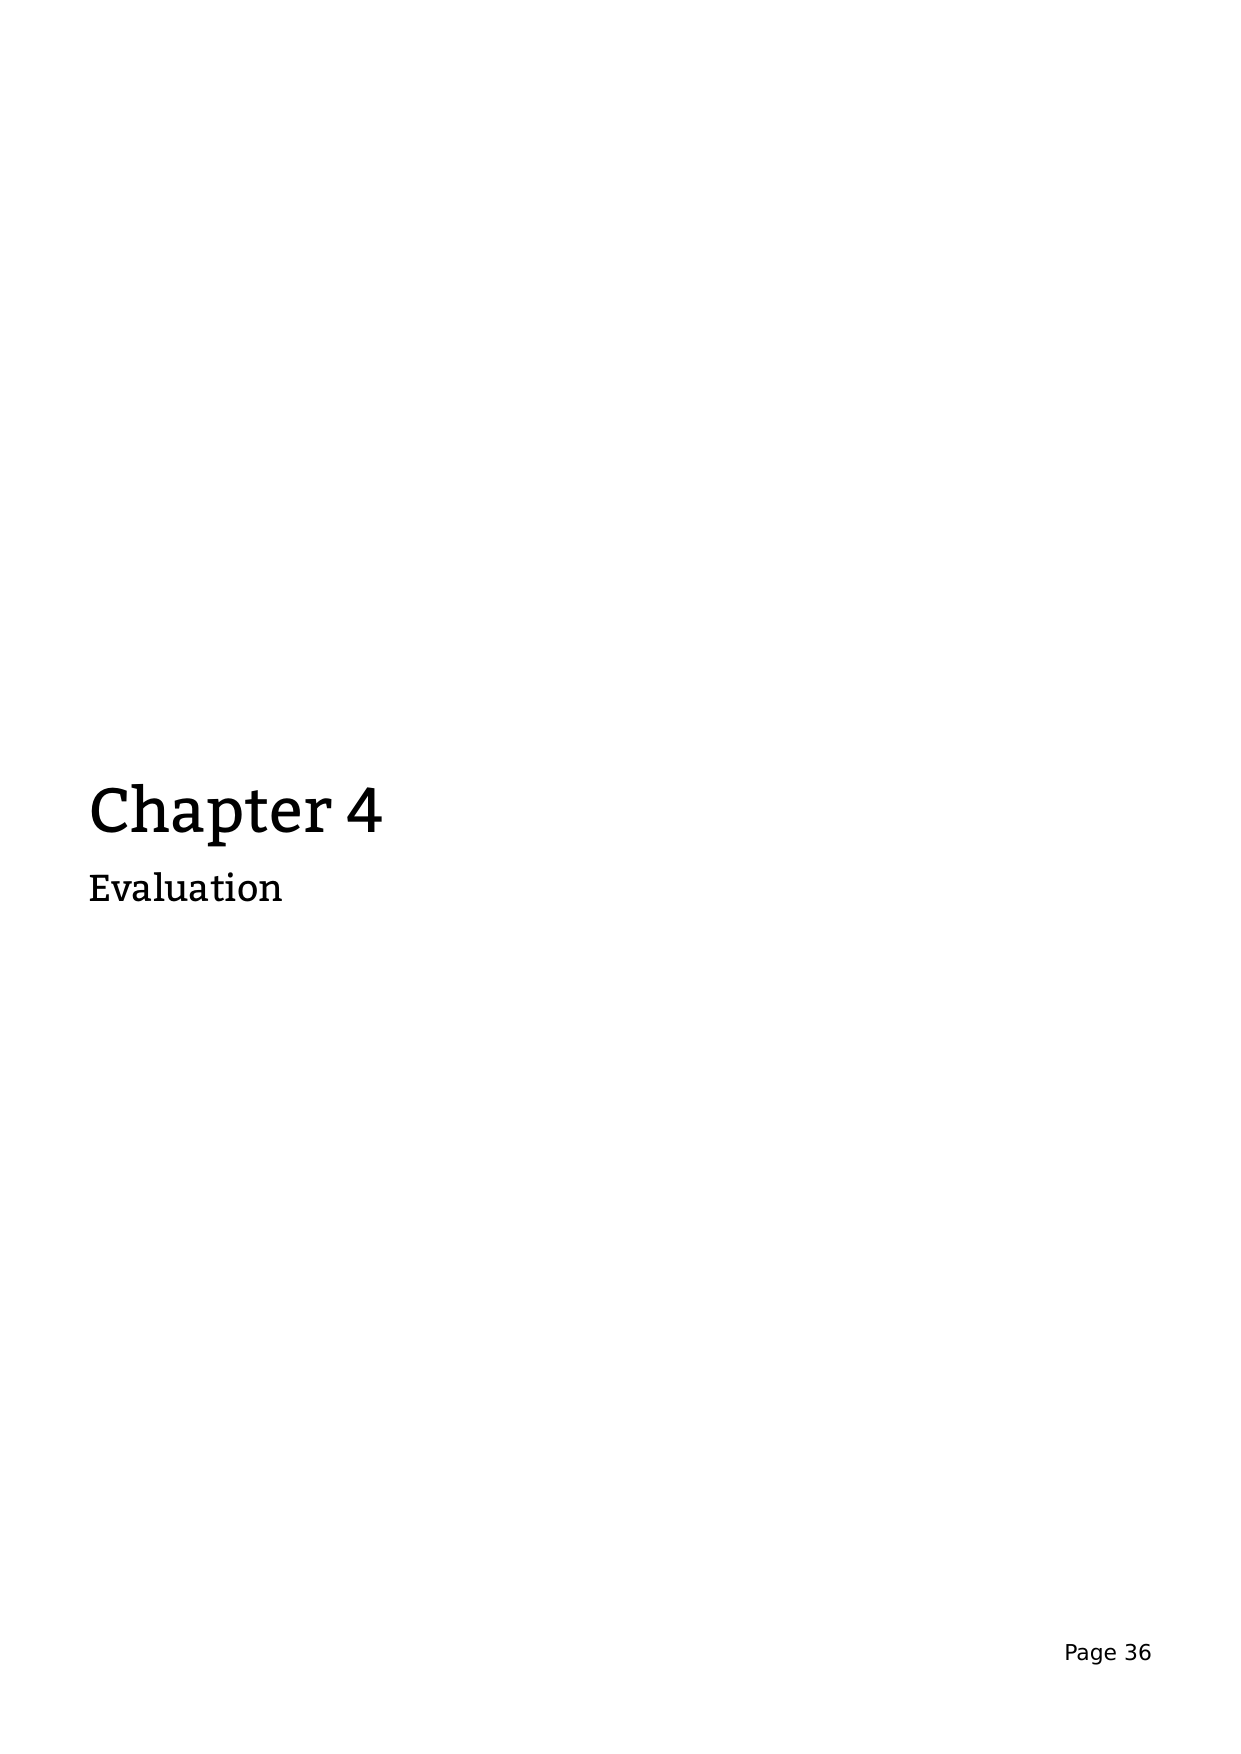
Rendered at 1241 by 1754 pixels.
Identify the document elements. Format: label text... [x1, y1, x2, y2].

title Chapter 4 [88, 771, 1152, 846]
subtitle Evaluation [88, 865, 1152, 910]
